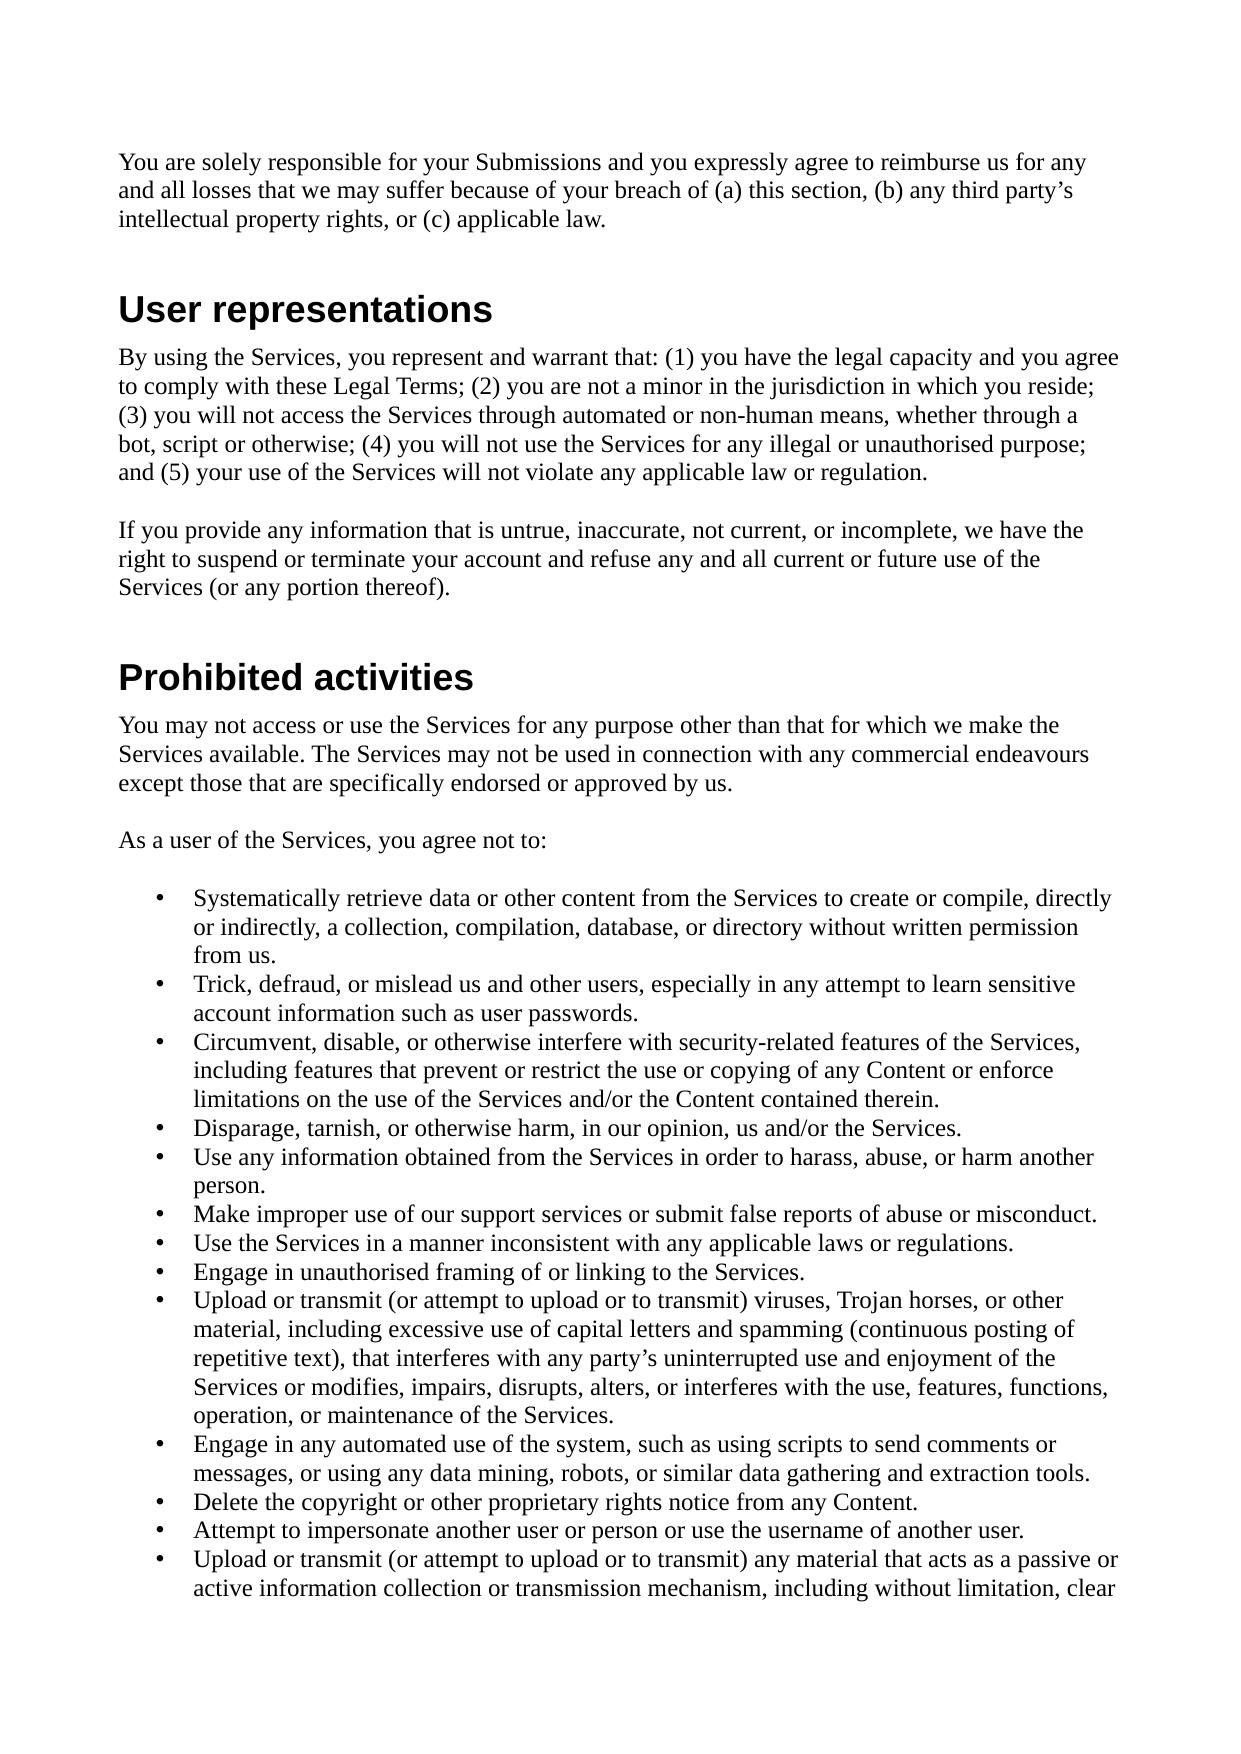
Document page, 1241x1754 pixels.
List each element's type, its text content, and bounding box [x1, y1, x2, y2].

text You may not access or use the Services for any purpose other than that for which we make the Services available. The Services may not be used in connection with any commercial endeavours except those that are specifically endorsed or approved by us. [118, 711, 1122, 797]
list Trick, defraud, or mislead us and other users, especially in any attempt to learn sensitive account information such as user passwords. [156, 969, 1122, 1027]
text If you provide any information that is untrue, inaccurate, not current, or incomplete, we have the right to suspend or terminate your account and refuse any and all current or future use of the Services (or any portion thereof). [118, 515, 1122, 601]
list Circumvent, disable, or otherwise interfere with security-related features of the Services, including features that prevent or restrict the use or copying of any Content or enforce limitations on the use of the Services and/or the Content contained therein. [156, 1027, 1122, 1113]
list Attempt to impersonate another user or person or use the username of another user. [156, 1516, 1122, 1544]
list Engage in unauthorised framing of or linking to the Services. [156, 1257, 1122, 1286]
list Engage in any automated use of the system, such as using scripts to send comments or messages, or using any data mining, robots, or similar data gathering and extraction tools. [156, 1429, 1122, 1487]
subtitle Prohibited activities [118, 655, 1122, 698]
subtitle User representations [118, 287, 1122, 330]
list Upload or transmit (or attempt to upload or to transmit) viruses, Trojan horses, or other material, including excessive use of capital letters and spamming (continuous posting of repetitive text), that interferes with any party’s uninterrupted use and enjoyment of the Services or modifies, impairs, disrupts, alters, or interferes with the use, features, functions, operation, or maintenance of the Services. [156, 1286, 1122, 1429]
list Use the Services in a manner inconsistent with any applicable laws or regulations. [156, 1228, 1122, 1257]
list Use any information obtained from the Services in order to harass, abuse, or harm another person. [156, 1142, 1122, 1199]
text You are solely responsible for your Submissions and you expressly agree to reimburse us for any and all losses that we may suffer because of your breach of (a) this section, (b) any third party’s intellectual property rights, or (c) applicable law. [118, 147, 1122, 233]
list Delete the copyright or other proprietary rights notice from any Content. [156, 1487, 1122, 1516]
list Upload or transmit (or attempt to upload or to transmit) any material that acts as a passive or active information collection or transmission mechanism, including without limitation, clear [156, 1544, 1122, 1602]
text As a user of the Services, you agree not to: [118, 826, 1122, 854]
list Make improper use of our support services or submit false reports of abuse or misconduct. [156, 1199, 1122, 1228]
list Disparage, tarnish, or otherwise harm, in our opinion, us and/or the Services. [156, 1113, 1122, 1142]
list Systematically retrieve data or other content from the Services to create or compile, directly or indirectly, a collection, compilation, database, or directory without written permission from us. [156, 883, 1122, 969]
text By using the Services, you represent and warrant that: (1) you have the legal capacity and you agree to comply with these Legal Terms; (2) you are not a minor in the jurisdiction in which you reside; (3) you will not access the Services through automated or non-human means, whether through a bot, script or otherwise; (4) you will not use the Services for any illegal or unauthorised purpose; and (5) your use of the Services will not violate any applicable law or regulation. [118, 342, 1122, 486]
